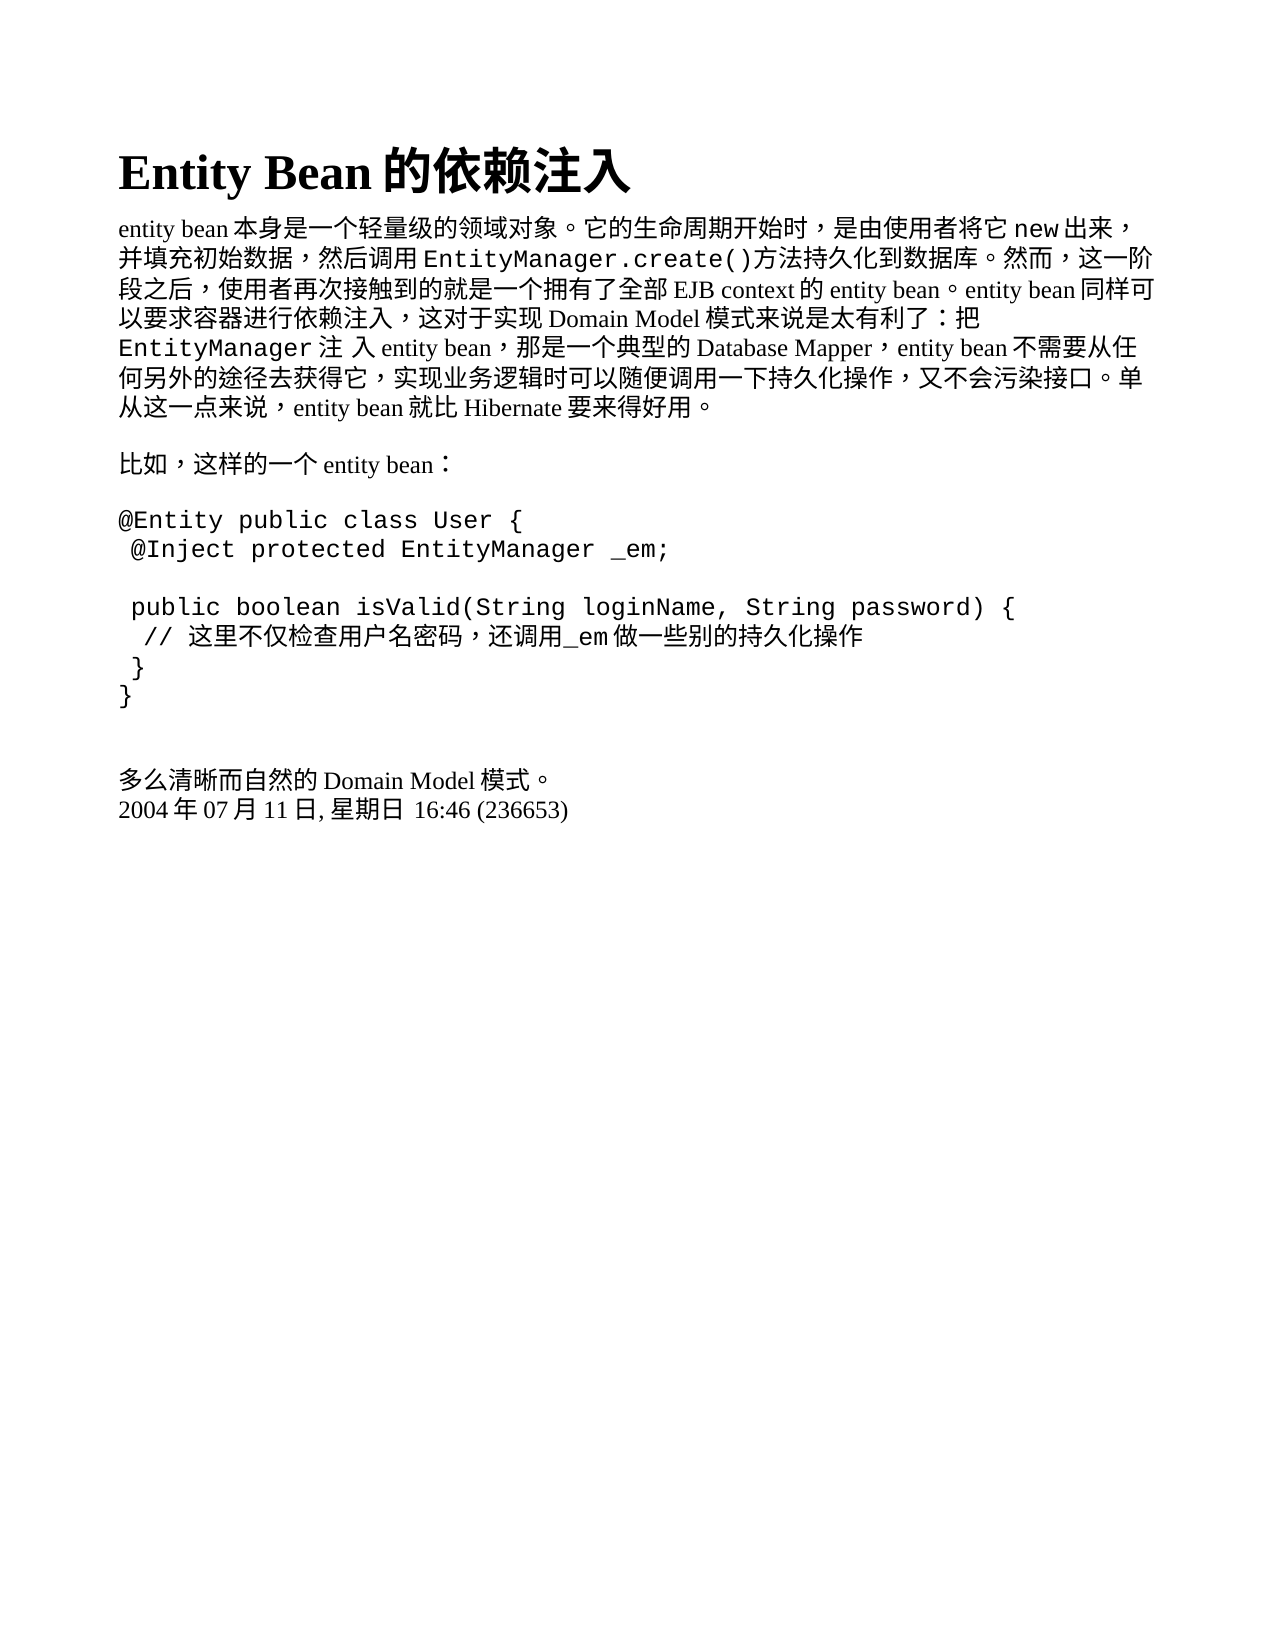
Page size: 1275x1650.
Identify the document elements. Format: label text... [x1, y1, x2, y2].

text @Entity public class User { [118, 507, 1157, 536]
text } [118, 653, 1157, 682]
text 多么清晰而自然的Domain Model模式。 [118, 766, 1157, 795]
text public boolean isValid(String loginName, String password) { [118, 593, 1157, 623]
subtitle Entity Bean的依赖注入 [118, 143, 1157, 201]
text 2004年07月11日, 星期日 16:46 (236653) [118, 795, 1157, 824]
text // 这里不仅检查用户名密码，还调用_em做一些别的持久化操作 [118, 623, 1157, 653]
text entity bean本身是一个轻量级的领域对象。它的生命周期开始时，是由使用者将它new出来，并填充初始数据，然后调用EntityManager.create()方法持久化到数据库。然而，这一阶段之后，使用者再次接触到的就是一个拥有了全部EJB context的entity bean。entity bean同样可以要求容器进行依赖注入，这对于实现Domain Model模式来说是太有利了：把EntityManager注 入entity bean，那是一个典型的Database Mapper，entity bean不需要从任何另外的途径去获得它，实现业务逻辑时可以随便调用一下持久化操作，又不会污染接口。单从这一点来说，entity bean就比Hibernate要来得好用。 [118, 214, 1157, 423]
text @Inject protected EntityManager _em; [118, 536, 1157, 565]
text 比如，这样的一个entity bean： [118, 450, 1157, 479]
text } [118, 682, 1157, 711]
